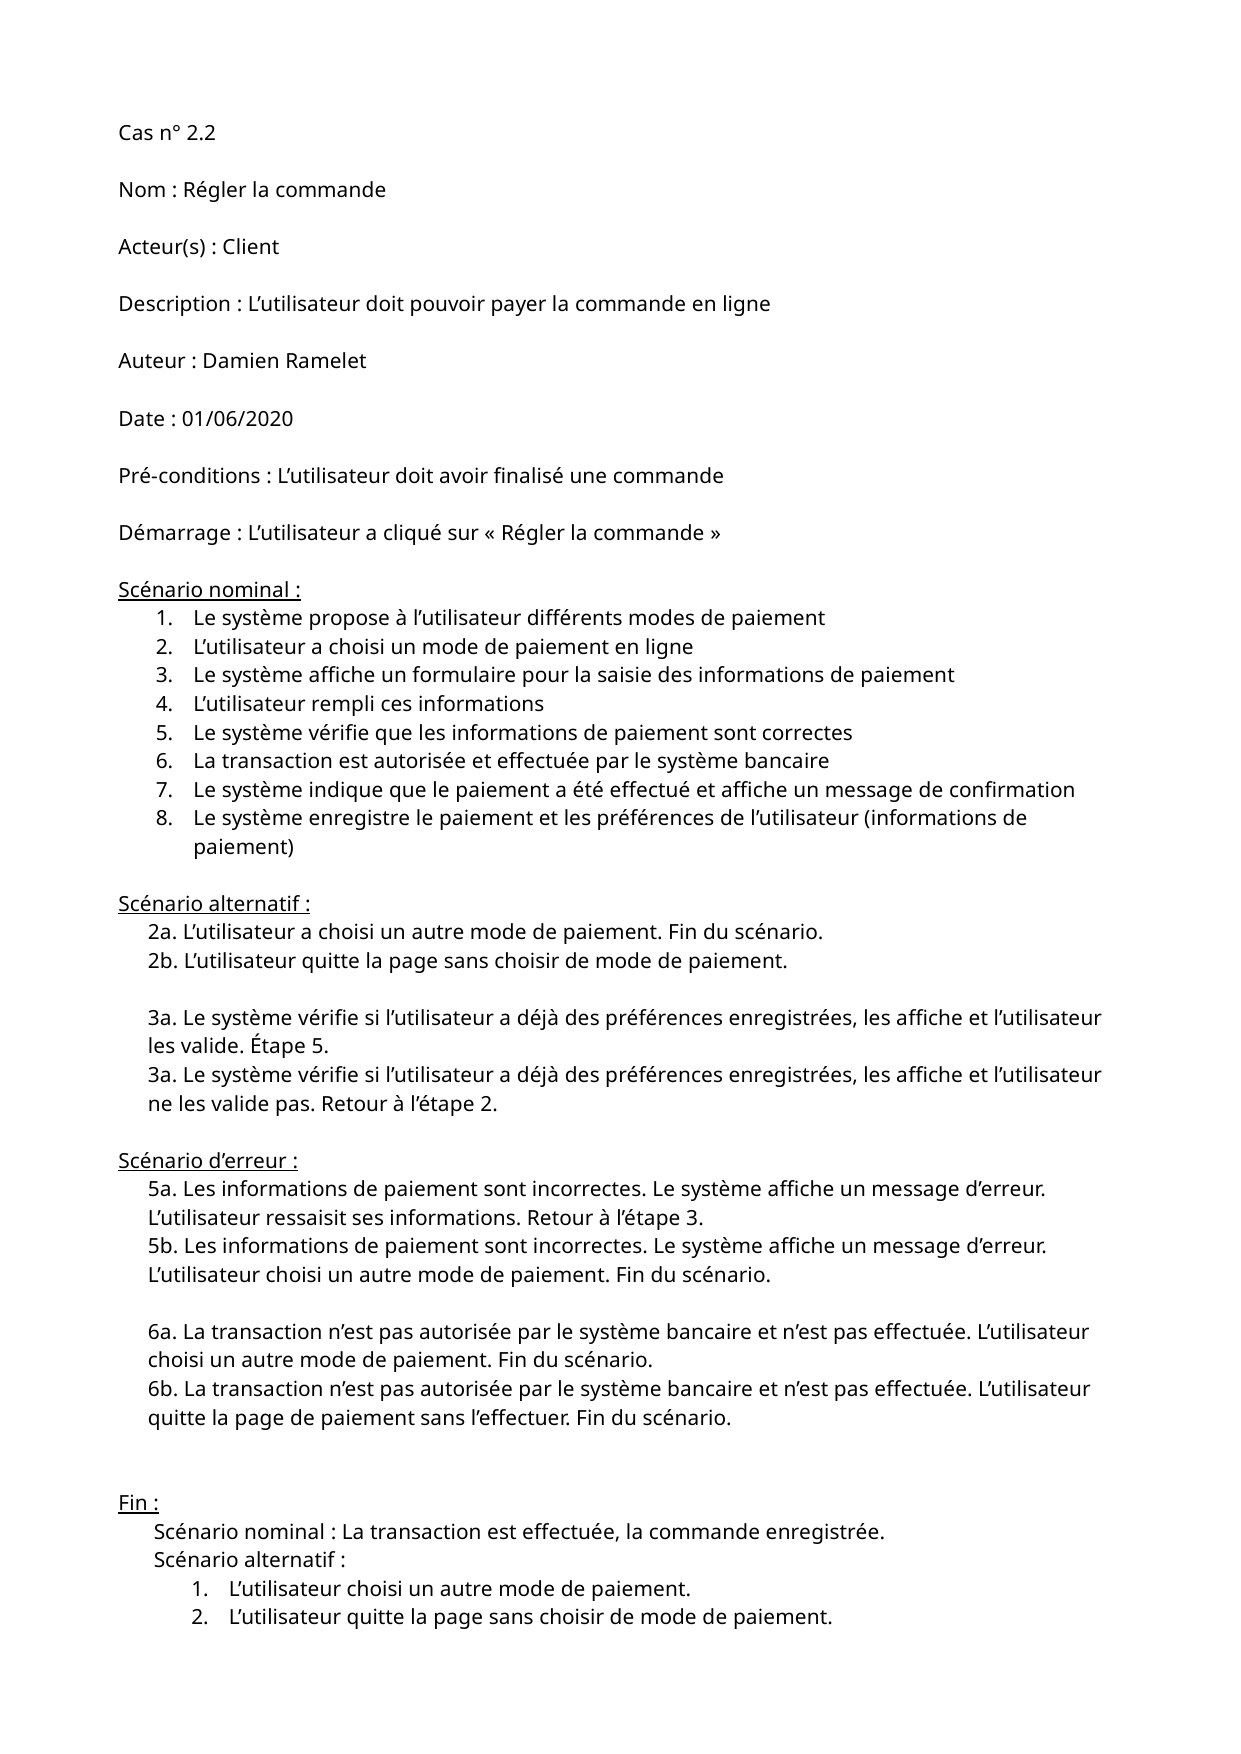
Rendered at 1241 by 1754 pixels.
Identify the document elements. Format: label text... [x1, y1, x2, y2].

text 6a. La transaction n’est pas autorisée par le système bancaire et n’est pas effectuée. L’utilisateur choisi un autre mode de paiement. Fin du scénario. [148, 1317, 1122, 1374]
text Scénario d’erreur : [118, 1146, 1122, 1174]
list Le système indique que le paiement a été effectué et affiche un message de confirmation [156, 774, 1122, 803]
text Cas n° 2.2 [118, 118, 1122, 147]
text Acteur(s) : Client [118, 232, 1122, 261]
list Le système enregistre le paiement et les préférences de l’utilisateur (informations de paiement) [156, 803, 1122, 860]
list L’utilisateur a choisi un mode de paiement en ligne [156, 632, 1122, 660]
text Nom : Régler la commande [118, 175, 1122, 204]
list Le système propose à l’utilisateur différents modes de paiement [156, 603, 1122, 632]
text Scénario alternatif : [153, 1545, 1122, 1574]
text Description : L’utilisateur doit pouvoir payer la commande en ligne [118, 289, 1122, 318]
text Démarrage : L’utilisateur a cliqué sur « Régler la commande » [118, 518, 1122, 546]
text Date : 01/06/2020 [118, 403, 1122, 432]
text 3a. Le système vérifie si l’utilisateur a déjà des préférences enregistrées, les affiche et l’utilisateur les valide. Étape 5. [148, 1003, 1122, 1060]
text 2a. L’utilisateur a choisi un autre mode de paiement. Fin du scénario. [148, 917, 1122, 946]
text 5b. Les informations de paiement sont incorrectes. Le système affiche un message d’erreur. L’utilisateur choisi un autre mode de paiement. Fin du scénario. [148, 1231, 1122, 1288]
list Le système affiche un formulaire pour la saisie des informations de paiement [156, 660, 1122, 689]
text Fin : [118, 1488, 1122, 1517]
list Le système vérifie que les informations de paiement sont correctes [156, 717, 1122, 746]
text 6b. La transaction n’est pas autorisée par le système bancaire et n’est pas effectuée. L’utilisateur quitte la page de paiement sans l’effectuer. Fin du scénario. [148, 1374, 1122, 1431]
text Scénario nominal : La transaction est effectuée, la commande enregistrée. [153, 1517, 1122, 1545]
text Pré-conditions : L’utilisateur doit avoir finalisé une commande [118, 461, 1122, 489]
list L’utilisateur quitte la page sans choisir de mode de paiement. [191, 1602, 1122, 1631]
list La transaction est autorisée et effectuée par le système bancaire [156, 746, 1122, 774]
text Scénario alternatif : [118, 889, 1122, 917]
text 3a. Le système vérifie si l’utilisateur a déjà des préférences enregistrées, les affiche et l’utilisateur ne les valide pas. Retour à l’étape 2. [148, 1060, 1122, 1117]
text 2b. L’utilisateur quitte la page sans choisir de mode de paiement. [148, 946, 1122, 974]
text Auteur : Damien Ramelet [118, 346, 1122, 375]
list L’utilisateur choisi un autre mode de paiement. [191, 1574, 1122, 1602]
text Scénario nominal : [118, 575, 1122, 603]
text 5a. Les informations de paiement sont incorrectes. Le système affiche un message d’erreur. L’utilisateur ressaisit ses informations. Retour à l’étape 3. [148, 1174, 1122, 1231]
list L’utilisateur rempli ces informations [156, 689, 1122, 717]
